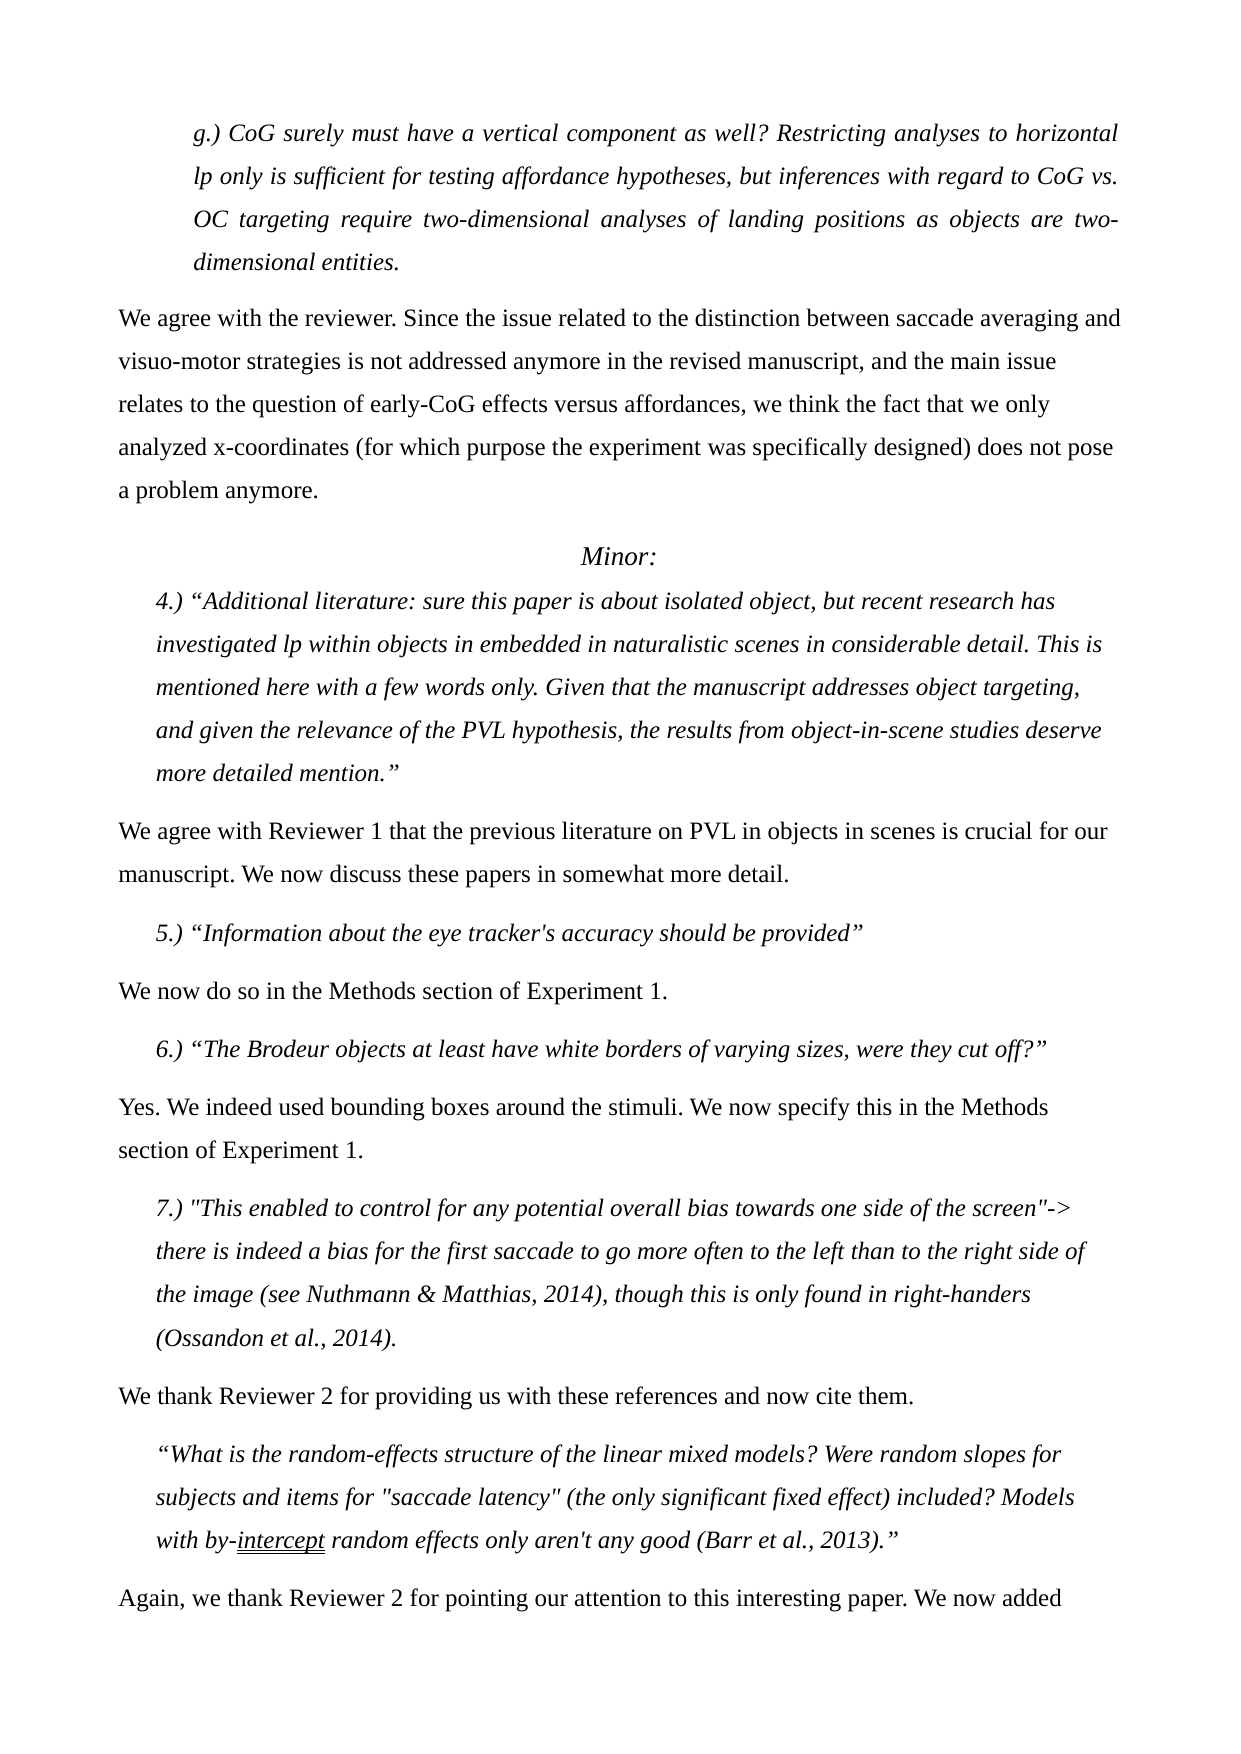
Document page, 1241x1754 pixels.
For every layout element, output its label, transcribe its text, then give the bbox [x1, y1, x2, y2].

text We now do so in the Methods section of Experiment 1. [118, 976, 1122, 1004]
text 6.) “The Brodeur objects at least have white borders of varying sizes, were they cut off?” [156, 1034, 1122, 1063]
text We agree with Reviewer 1 that the previous literature on PVL in objects in scenes is crucial for our manuscript. We now discuss these papers in somewhat more detail. [118, 816, 1122, 888]
text We thank Reviewer 2 for providing us with these references and now cite them. [118, 1381, 1122, 1409]
text 4.) “Additional literature: sure this paper is about isolated object, but recent research has investigated lp within objects in embedded in naturalistic scenes in considerable detail. This is mentioned here with a few words only. Given that the manuscript addresses object targeting, and given the relevance of the PVL hypothesis, the results from object-in-scene studies deserve more detailed mention.” [156, 586, 1122, 787]
text Yes. We indeed used bounding boxes around the stimuli. We now specify this in the Methods section of Experiment 1. [118, 1092, 1122, 1164]
text We agree with the reviewer. Since the issue related to the distinction between saccade averaging and visuo-motor strategies is not addressed anymore in the revised manuscript, and the main issue relates to the question of early-CoG effects versus affordances, we think the fact that we only analyzed x-coordinates (for which purpose the experiment was specifically designed) does not pose a problem anymore. [118, 303, 1122, 504]
text 5.) “Information about the eye tracker's accuracy should be provided” [156, 918, 1122, 946]
subtitle Minor: [118, 539, 1122, 571]
text 7.) "This enabled to control for any potential overall bias towards one side of the screen"-> there is indeed a bias for the first saccade to go more often to the left than to the right side of the image (see Nuthmann & Matthias, 2014), though this is only found in right-handers (Ossandon et al., 2014). [156, 1193, 1122, 1351]
text “What is the random-effects structure of the linear mixed models? Were random slopes for subjects and items for "saccade latency" (the only significant fixed effect) included? Models with by-intercept random effects only aren't any good (Barr et al., 2013).” [156, 1439, 1122, 1554]
text g.) CoG surely must have a vertical component as well? Restricting analyses to horizontal lp only is sufficient for testing affordance hypotheses, but inferences with regard to CoG vs. OC targeting require two-dimensional analyses of landing positions as objects are two-dimensional entities. [193, 118, 1122, 276]
text Again, we thank Reviewer 2 for pointing our attention to this interesting paper. We now added [118, 1583, 1122, 1612]
